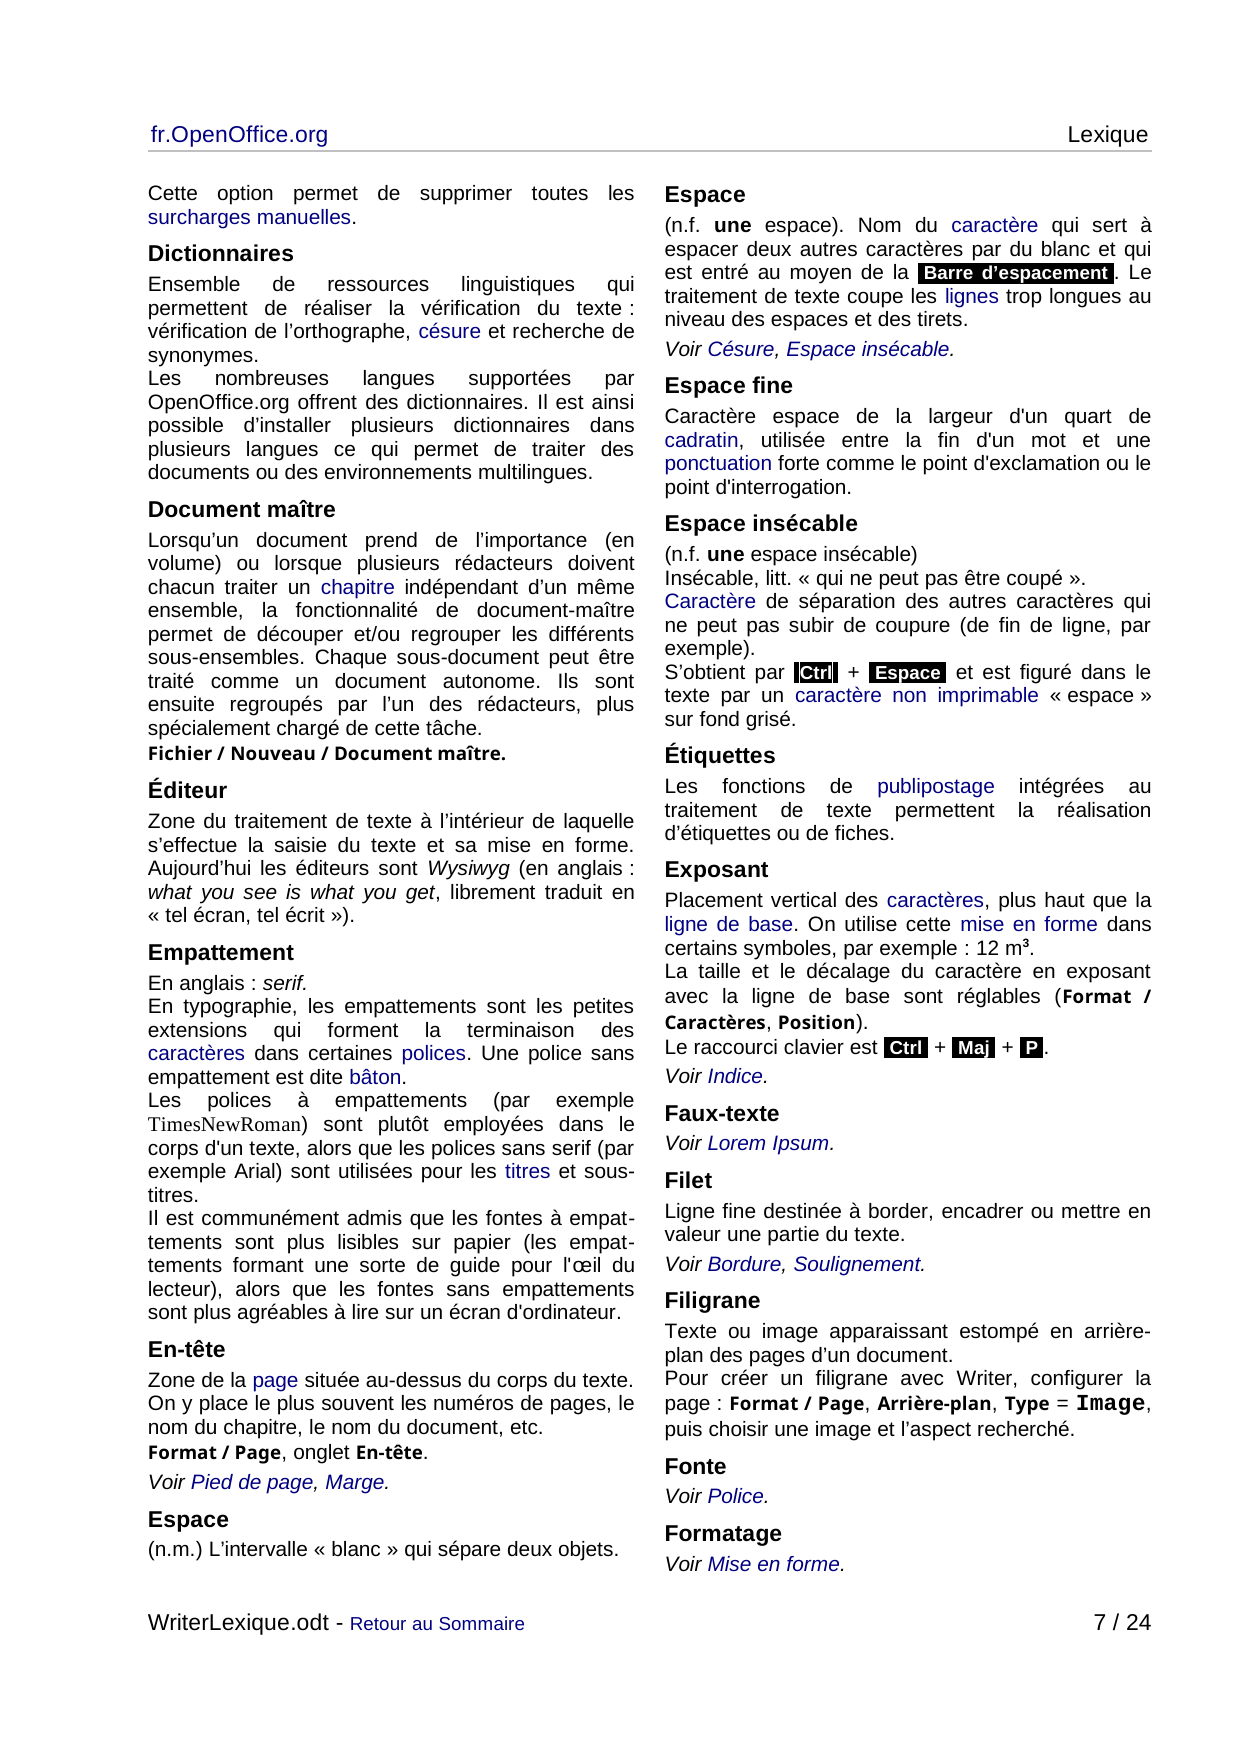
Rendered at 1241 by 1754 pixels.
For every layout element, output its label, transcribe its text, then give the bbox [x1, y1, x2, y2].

text Les fonctions de publipostage intégrées au traitement de texte permettent la réalisation d’étiquettes ou de fiches. [664, 774, 1152, 845]
text (n.f. une espace insécable) [664, 542, 1152, 566]
text En typographie, les empattements sont les petites extensions qui forment la terminaison des caractères dans certaines polices. Une police sans empattement est dite bâton. [148, 995, 635, 1089]
text En-tête [148, 1336, 635, 1362]
text Zone du traitement de texte à l’intérieur de laquelle s’effectue la saisie du texte et sa mise en forme. Aujourd’hui les éditeurs sont Wysiwyg (en anglais : what you see is what you get, librement traduit en « tel écran, tel écrit »). [148, 810, 635, 927]
text Voir Police. [664, 1485, 1152, 1508]
text Les nombreuses langues supportées par OpenOffice.org offrent des dictionnaires. Il est ainsi possible d’installer plusieurs dictionnaires dans plusieurs langues ce qui permet de traiter des documents ou des environnements multilingues. [148, 367, 635, 484]
text Espace fine [664, 372, 1152, 398]
text Dictionnaires [148, 240, 635, 266]
text Empattement [148, 939, 635, 965]
text Voir Bordure, Soulignement. [664, 1252, 1152, 1276]
text Cette option permet de supprimer toutes les surcharges manuelles. [148, 182, 635, 229]
text Insécable, litt. « qui ne peut pas être coupé ». [664, 566, 1152, 589]
text Espace [148, 1506, 635, 1532]
text Exposant [664, 857, 1152, 883]
text Fonte [664, 1453, 1152, 1479]
text Pour créer un filigrane avec Writer, configurer la page : Format / Page, Arrière-plan, Type = Image, puis choisir une image et l’aspect recherché. [664, 1367, 1152, 1441]
text Fichier / Nouveau / Document maître. [148, 740, 635, 766]
text Caractère de séparation des autres caractères qui ne peut pas subir de coupure (de fin de ligne, par exemple). [664, 589, 1152, 660]
text Espace [664, 182, 1152, 208]
text Espace insécable [664, 510, 1152, 536]
text Voir Pied de page, Marge. [148, 1471, 635, 1494]
text Faux-texte [664, 1100, 1152, 1126]
text La taille et le décalage du caractère en exposant avec la ligne de base sont réglables (Format / Caractères, Position). [664, 959, 1152, 1035]
text Placement vertical des caractères, plus haut que la ligne de base. On utilise cette mise en forme dans certains symboles, par exemple : 12 m3. [664, 889, 1152, 959]
text Il est communément admis que les fontes à empat­tements sont plus lisibles sur papier (les empat­tements formant une sorte de guide pour l'œil du lecteur), alors que les fontes sans empattements sont plus agréables à lire sur un écran d'ordinateur. [148, 1207, 635, 1324]
text Lorsqu’un document prend de l’importance (en volume) ou lorsque plusieurs rédacteurs doivent chacun traiter un chapitre indépendant d’un même ensemble, la fonctionnalité de document-maître permet de découper et/ou regrouper les différents sous-ensembles. Chaque sous-document peut être traité comme un document autonome. Ils sont ensuite regroupés par l’un des rédacteurs, plus spécialement chargé de cette tâche. [148, 528, 635, 740]
text Zone de la page située au-dessus du corps du texte. On y place le plus souvent les numéros de pages, le nom du chapitre, le nom du document, etc. [148, 1368, 635, 1439]
text S’obtient par Ctrl + Espace et est figuré dans le texte par un caractère non imprimable « espace » sur fond grisé. [664, 660, 1152, 731]
text Voir Lorem Ipsum. [664, 1132, 1152, 1155]
text En anglais : serif. [148, 971, 635, 995]
text Document maître [148, 496, 635, 522]
text Les polices à empattements (par exemple TimesNewRoman) sont plutôt employées dans le corps d'un texte, alors que les polices sans serif (par exemple Arial) sont utilisées pour les titres et sous-titres. [148, 1089, 635, 1207]
text Voir Mise en forme. [664, 1552, 1152, 1576]
text Voir Indice. [664, 1064, 1152, 1088]
text Format / Page, onglet En-tête. [148, 1439, 635, 1465]
text Caractère espace de la largeur d'un quart de cadratin, utilisée entre la fin d'un mot et une ponctuation forte comme le point d'exclamation ou le point d'interrogation. [664, 404, 1152, 499]
text Ligne fine destinée à border, encadrer ou mettre en valeur une partie du texte. [664, 1199, 1152, 1246]
text Texte ou image apparaissant estompé en arrière-plan des pages d’un document. [664, 1319, 1152, 1367]
text Filigrane [664, 1287, 1152, 1313]
text (n.m.) L’intervalle « blanc » qui sépare deux objets. [148, 1538, 635, 1561]
text Ensemble de ressources linguistiques qui permettent de réaliser la vérification du texte : vérification de l’orthographe, césure et recherche de synonymes. [148, 272, 635, 367]
text Voir Césure, Espace insécable. [664, 337, 1152, 361]
text (n.f. une espace). Nom du caractère qui sert à espacer deux autres caractères par du blanc et qui est entré au moyen de la Barre d’espacement . Le traitement de texte coupe les lignes trop longues au niveau des espaces et des tirets. [664, 213, 1152, 331]
text Le raccourci clavier est Ctrl + Maj + P . [664, 1035, 1152, 1059]
text Étiquettes [664, 742, 1152, 768]
text Éditeur [148, 778, 635, 804]
text Filet [664, 1167, 1152, 1193]
text Formatage [664, 1520, 1152, 1546]
